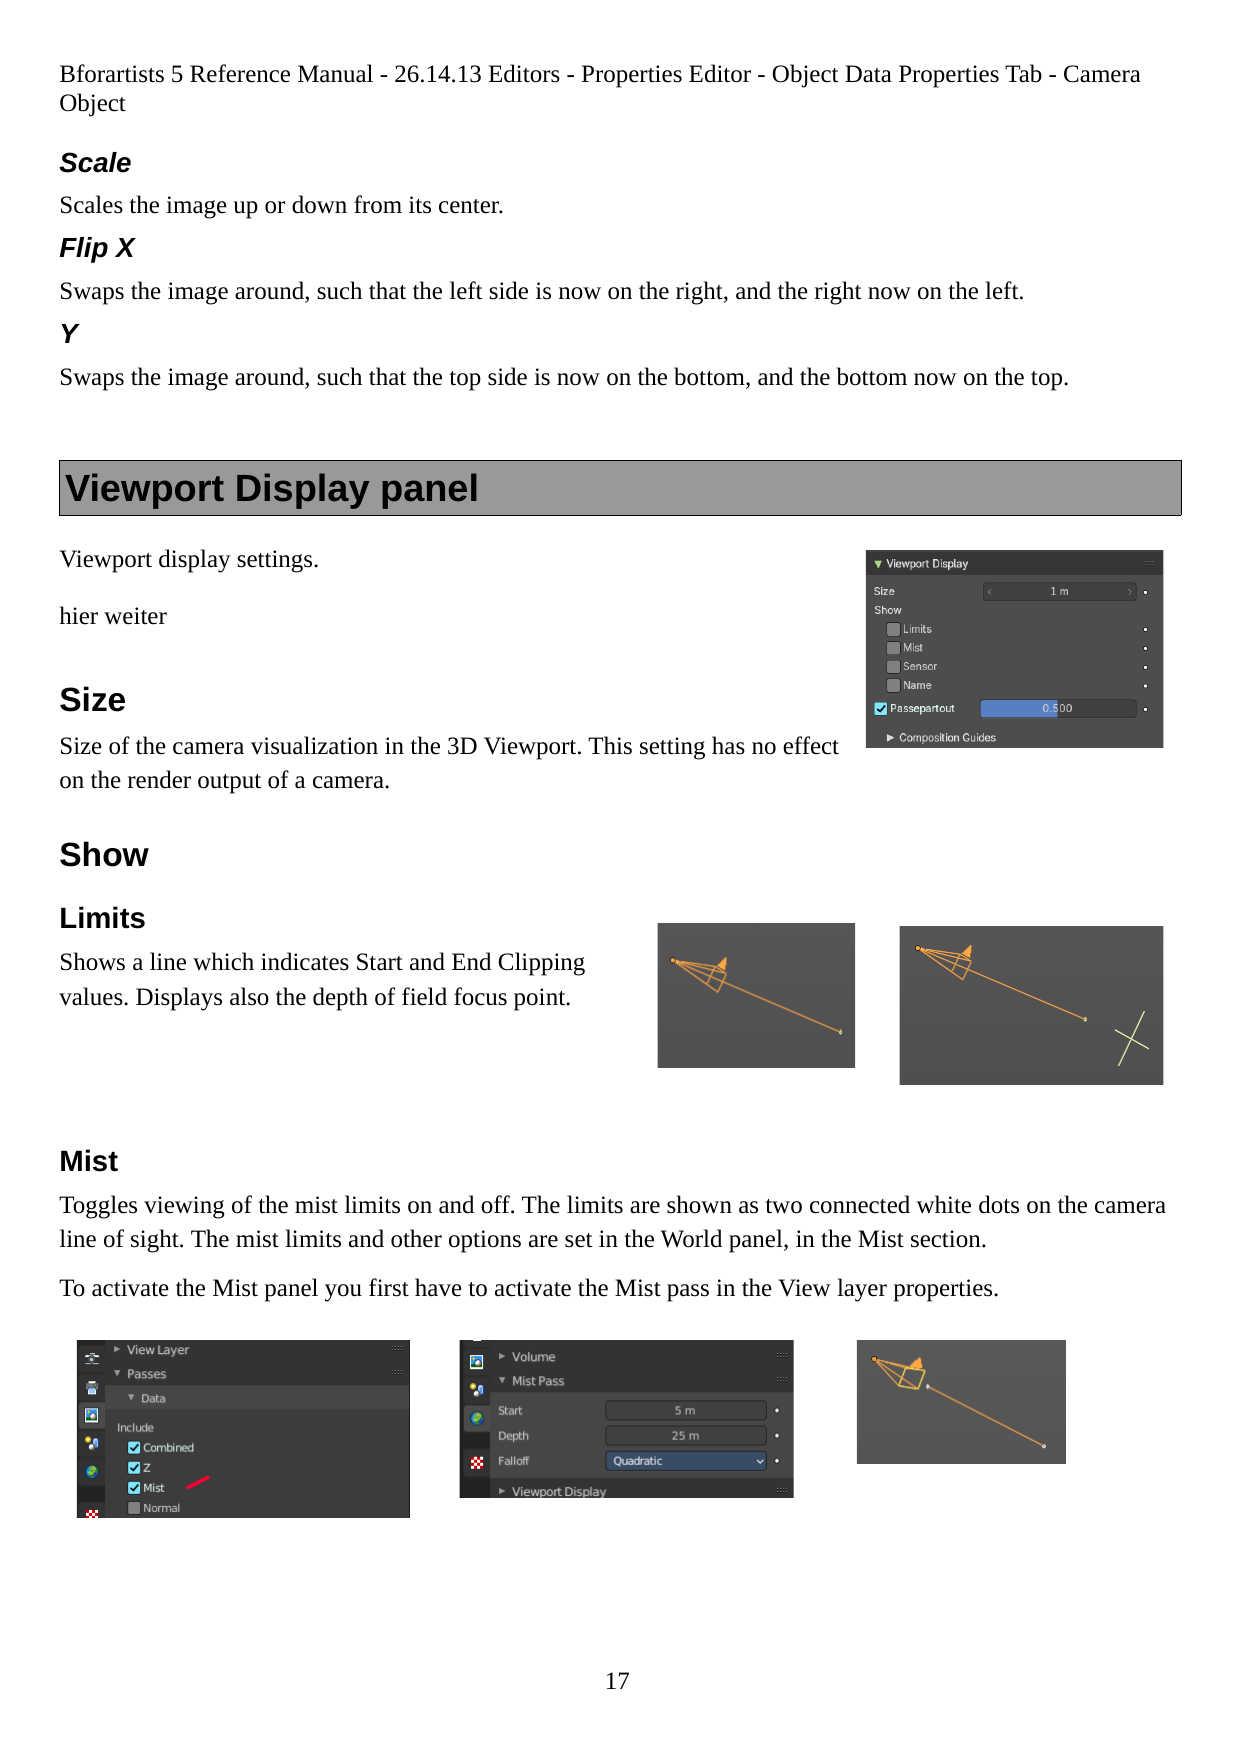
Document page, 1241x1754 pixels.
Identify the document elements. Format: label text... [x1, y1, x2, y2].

text To activate the Mist panel you first have to activate the Mist pass in the View layer properties. [59, 1273, 1181, 1302]
subtitle Size [59, 680, 865, 718]
text Scales the image up or down from its center. [59, 190, 1181, 219]
subtitle Limits [59, 901, 1181, 935]
subtitle Y [59, 317, 1181, 349]
picture [899, 926, 1164, 1085]
text Toggles viewing of the mist limits on and off. The limits are shown as two connected white dots on the camera line of sight. The mist limits and other options are set in the World panel, in the Mist section. [59, 1190, 1181, 1253]
picture [459, 1340, 794, 1498]
subtitle Flip X [59, 232, 1181, 263]
text Size of the camera visualization in the 3D Viewport. This setting has no effect on the render output of a camera. [59, 731, 1181, 794]
picture [865, 550, 1164, 748]
text Viewport display settings. [59, 544, 1181, 573]
subtitle [1164, 680, 1181, 718]
subtitle Show [59, 835, 1181, 874]
text Shows a line which indicates Start and End Clipping values. Displays also the depth of field focus point. [59, 947, 657, 1010]
subtitle Mist [59, 1143, 1181, 1177]
table_header Viewport Display panel [60, 461, 1181, 515]
text Swaps the image around, such that the left side is now on the right, and the right now on the left. [59, 276, 1181, 305]
text hier weiter [59, 601, 865, 630]
picture [76, 1340, 410, 1518]
picture [657, 923, 856, 1068]
text [1164, 601, 1181, 630]
text [856, 947, 899, 1010]
subtitle Scale [59, 146, 1181, 178]
text Swaps the image around, such that the top side is now on the bottom, and the bottom now on the top. [59, 362, 1181, 390]
picture [856, 1340, 1066, 1464]
